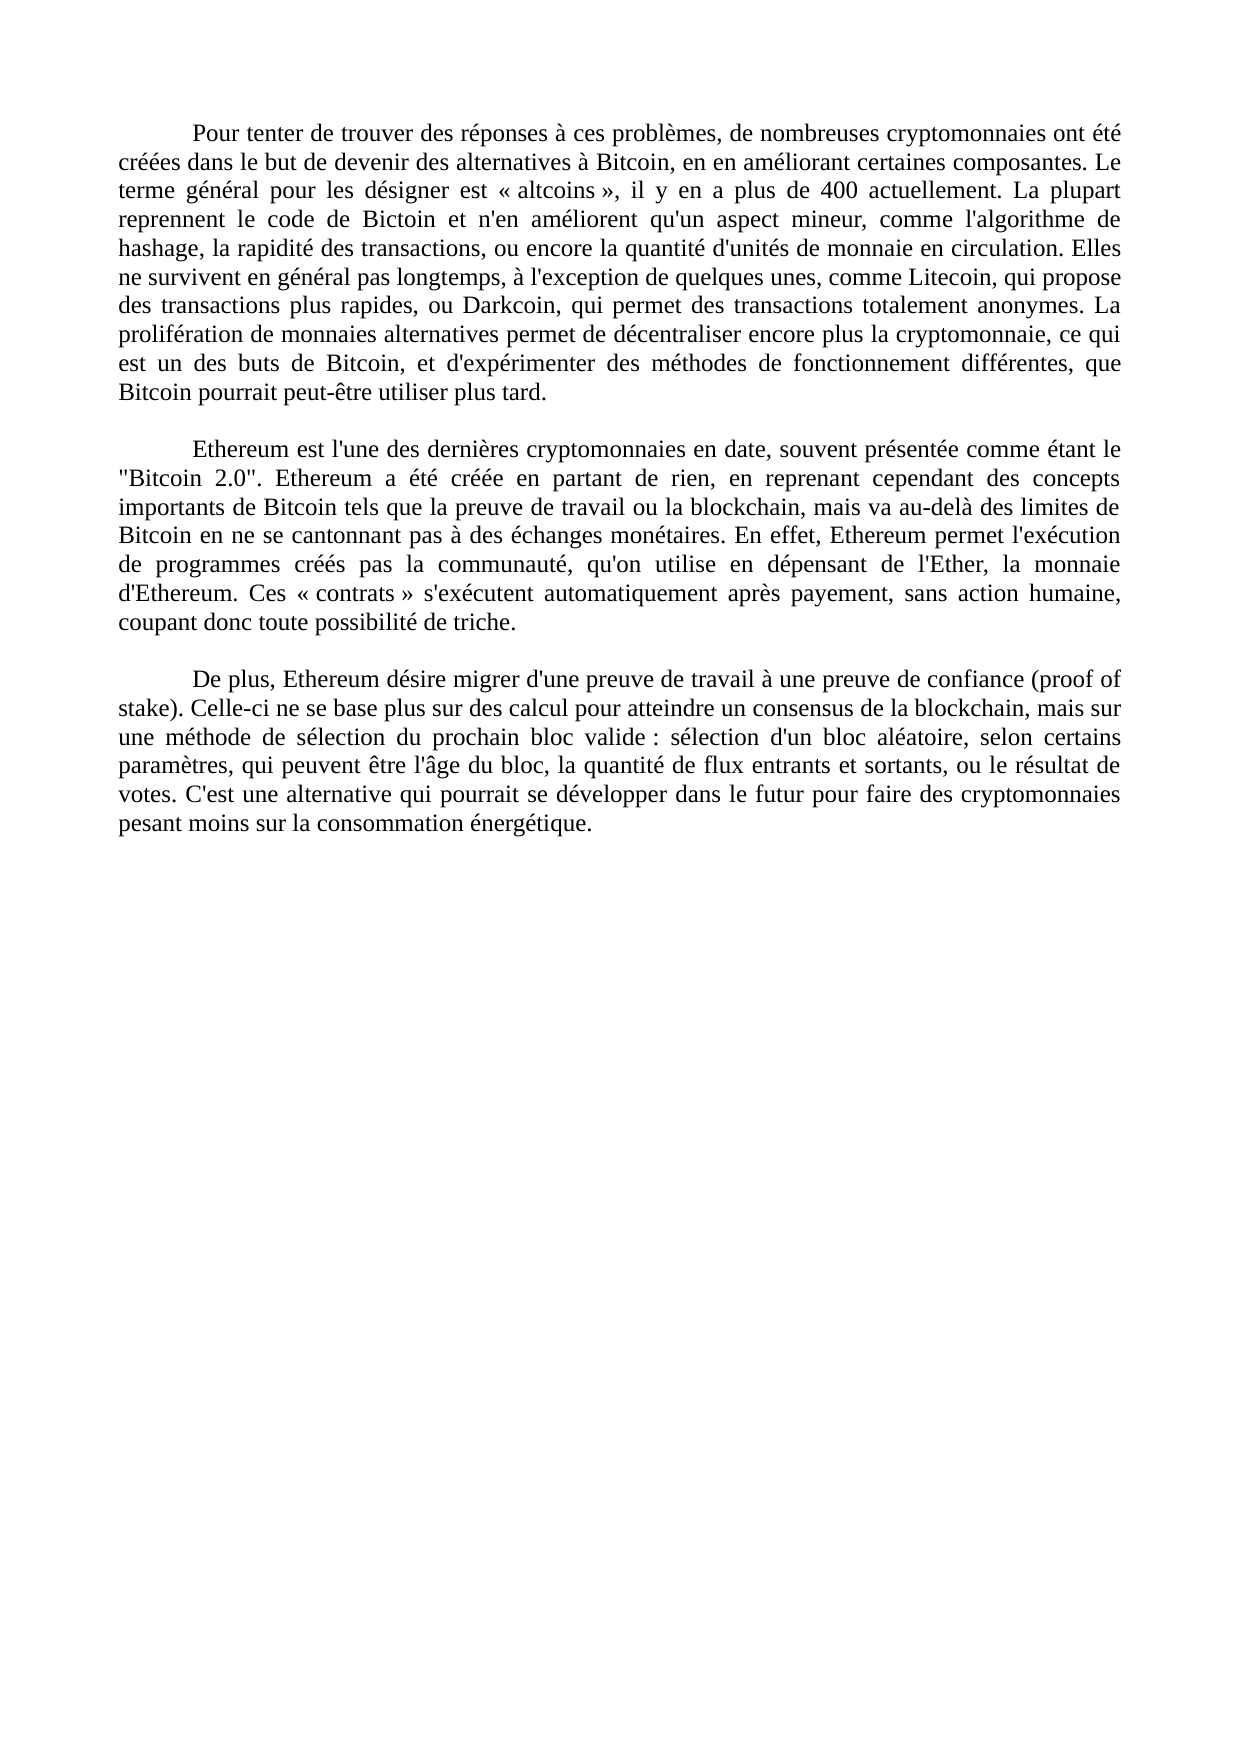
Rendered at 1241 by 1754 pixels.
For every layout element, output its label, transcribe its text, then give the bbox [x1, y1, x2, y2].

text De plus, Ethereum désire migrer d'une preuve de travail à une preuve de confiance (proof of stake). Celle-ci ne se base plus sur des calcul pour atteindre un consensus de la blockchain, mais sur une méthode de sélection du prochain bloc valide : sélection d'un bloc aléatoire, selon certains paramètres, qui peuvent être l'âge du bloc, la quantité de flux entrants et sortants, ou le résultat de votes. C'est une alternative qui pourrait se développer dans le futur pour faire des cryptomonnaies pesant moins sur la consommation énergétique. [118, 664, 1122, 837]
text Pour tenter de trouver des réponses à ces problèmes, de nombreuses cryptomonnaies ont été créées dans le but de devenir des alternatives à Bitcoin, en en améliorant certaines composantes. Le terme général pour les désigner est « altcoins », il y en a plus de 400 actuellement. La plupart reprennent le code de Bictoin et n'en améliorent qu'un aspect mineur, comme l'algorithme de hashage, la rapidité des transactions, ou encore la quantité d'unités de monnaie en circulation. Elles ne survivent en général pas longtemps, à l'exception de quelques unes, comme Litecoin, qui propose des transactions plus rapides, ou Darkcoin, qui permet des transactions totalement anonymes. La prolifération de monnaies alternatives permet de décentraliser encore plus la cryptomonnaie, ce qui est un des buts de Bitcoin, et d'expérimenter des méthodes de fonctionnement différentes, que Bitcoin pourrait peut-être utiliser plus tard. [118, 118, 1122, 406]
text Ethereum est l'une des dernières cryptomonnaies en date, souvent présentée comme étant le "Bitcoin 2.0". Ethereum a été créée en partant de rien, en reprenant cependant des concepts importants de Bitcoin tels que la preuve de travail ou la blockchain, mais va au-delà des limites de Bitcoin en ne se cantonnant pas à des échanges monétaires. En effet, Ethereum permet l'exécution de programmes créés pas la communauté, qu'on utilise en dépensant de l'Ether, la monnaie d'Ethereum. Ces « contrats » s'exécutent automatiquement après payement, sans action humaine, coupant donc toute possibilité de triche. [118, 434, 1122, 636]
